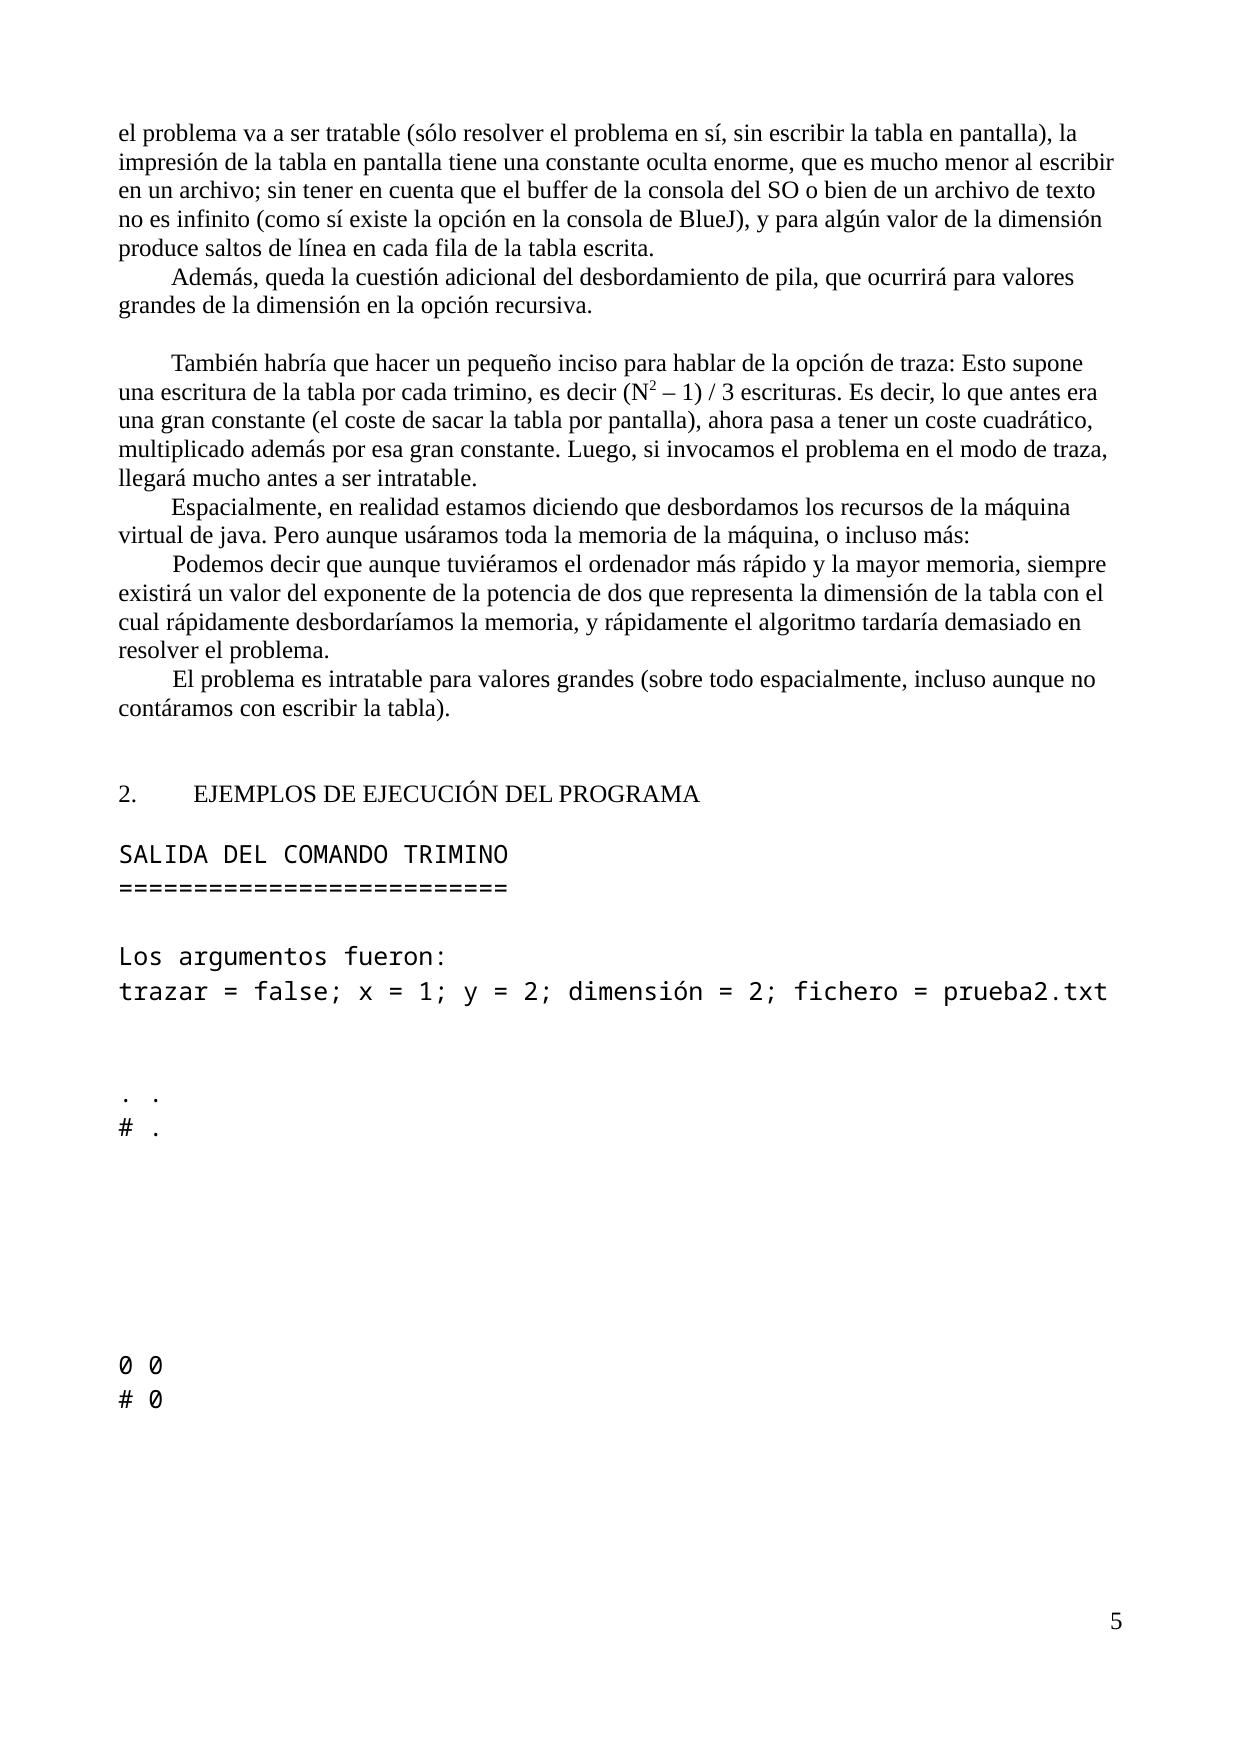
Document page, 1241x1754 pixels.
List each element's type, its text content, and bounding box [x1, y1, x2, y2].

text # 0 [118, 1382, 1122, 1416]
text # . [118, 1109, 1122, 1143]
text el problema va a ser tratable (sólo resolver el problema en sí, sin escribir la tabla en pantalla), la impresión de la tabla en pantalla tiene una constante oculta enorme, que es mucho menor al escribir en un archivo; sin tener en cuenta que el buffer de la consola del SO o bien de un archivo de texto no es infinito (como sí existe la opción en la consola de BlueJ), y para algún valor de la dimensión produce saltos de línea en cada fila de la tabla escrita. [118, 118, 1122, 262]
text El problema es intratable para valores grandes (sobre todo espacialmente, incluso aunque no contáramos con escribir la tabla). [118, 664, 1122, 722]
text trazar = false; x = 1; y = 2; dimensión = 2; fichero = prueba2.txt [118, 973, 1122, 1007]
text También habría que hacer un pequeño inciso para hablar de la opción de traza: Esto supone una escritura de la tabla por cada trimino, es decir (N2 – 1) / 3 escrituras. Es decir, lo que antes era una gran constante (el coste de sacar la tabla por pantalla), ahora pasa a tener un coste cuadrático, multiplicado además por esa gran constante. Luego, si invocamos el problema en el modo de traza, llegará mucho antes a ser intratable. [118, 348, 1122, 492]
text SALIDA DEL COMANDO TRIMINO [118, 837, 1122, 871]
text . . [118, 1075, 1122, 1109]
text Espacialmente, en realidad estamos diciendo que desbordamos los recursos de la máquina virtual de java. Pero aunque usáramos toda la memoria de la máquina, o incluso más: [118, 492, 1122, 549]
text Podemos decir que aunque tuviéramos el ordenador más rápido y la mayor memoria, siempre existirá un valor del exponente de la potencia de dos que representa la dimensión de la tabla con el cual rápidamente desbordaríamos la memoria, y rápidamente el algoritmo tardaría demasiado en resolver el problema. [118, 549, 1122, 664]
text Los argumentos fueron: [118, 939, 1122, 973]
text ========================== [118, 871, 1122, 905]
text 0 0 [118, 1348, 1122, 1382]
list EJEMPLOS DE EJECUCIÓN DEL PROGRAMA [118, 779, 1122, 808]
text Además, queda la cuestión adicional del desbordamiento de pila, que ocurrirá para valores grandes de la dimensión en la opción recursiva. [118, 262, 1122, 319]
